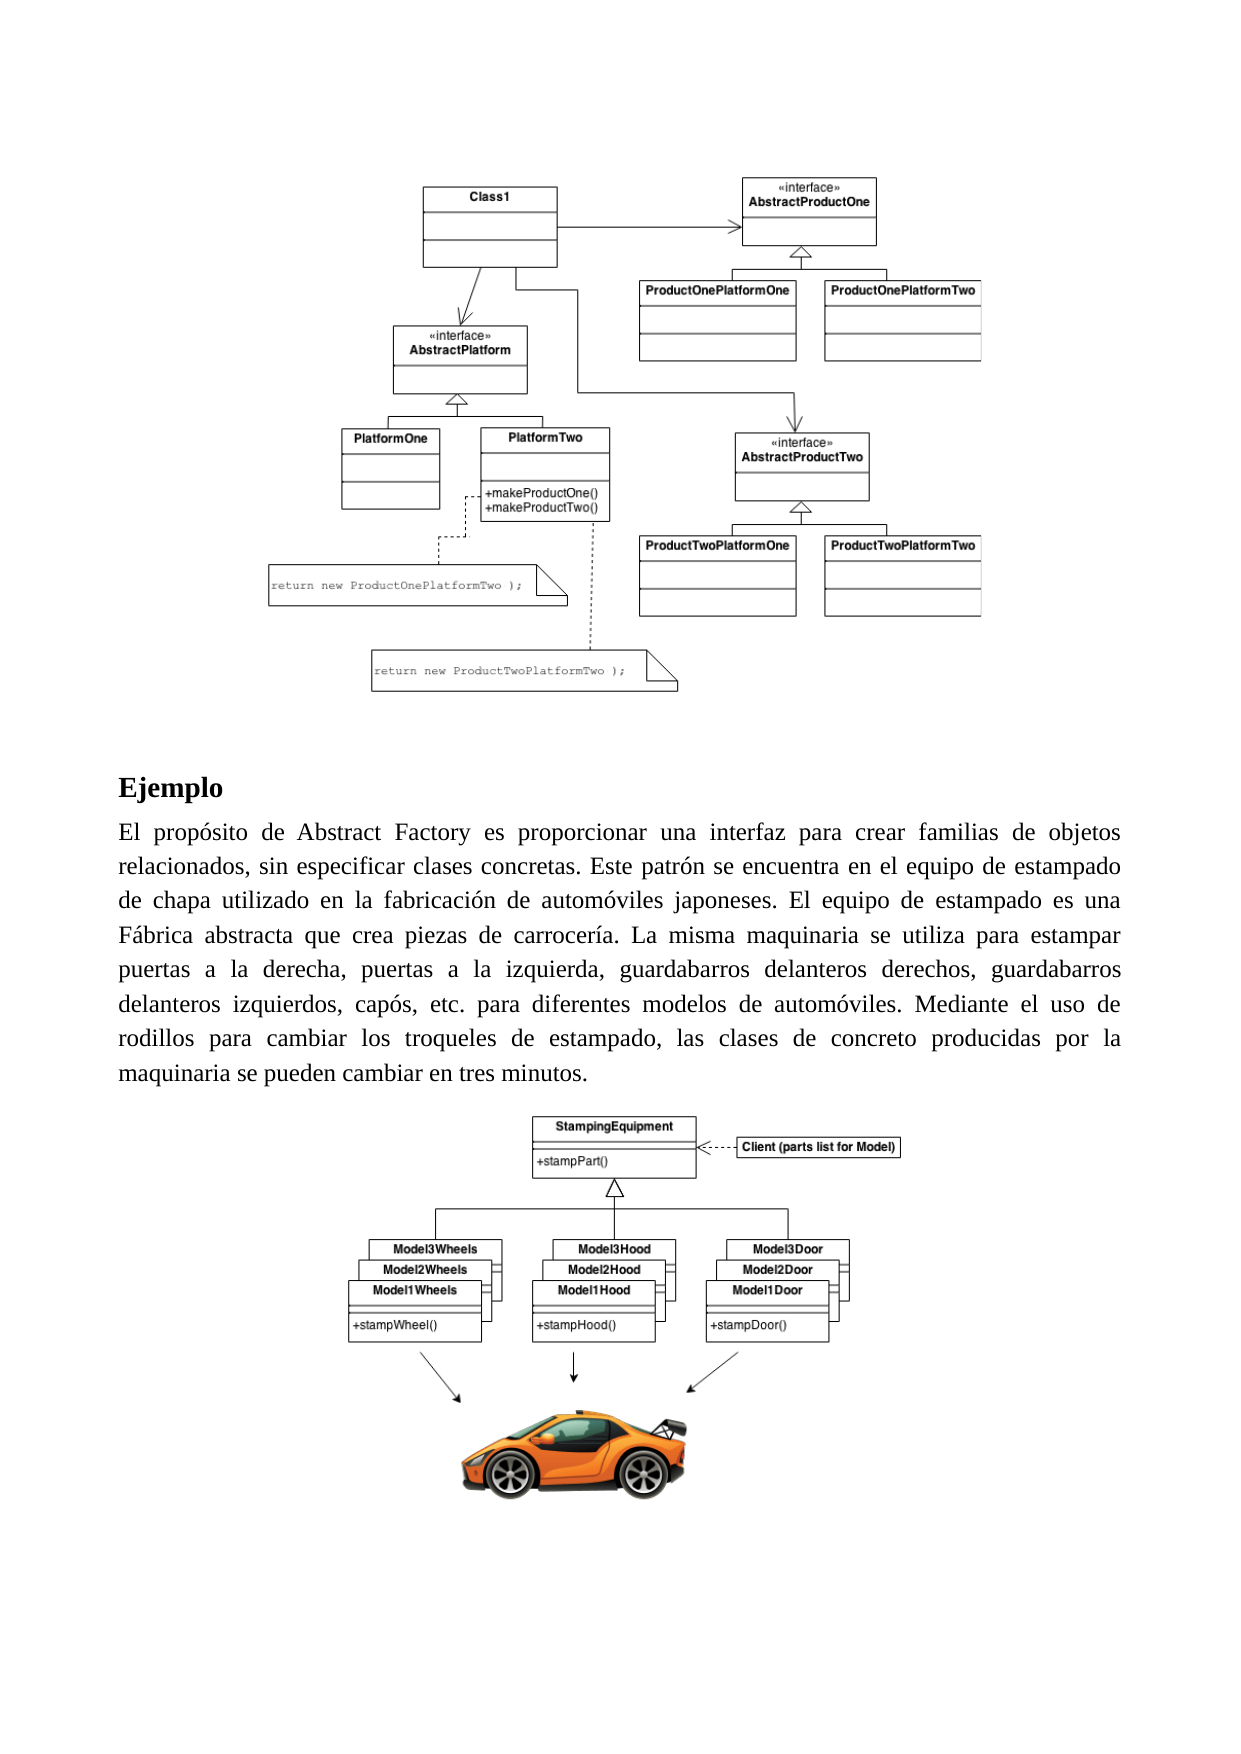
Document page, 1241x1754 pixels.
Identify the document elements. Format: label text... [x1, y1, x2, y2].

text El propósito de Abstract Factory es proporcionar una interfaz para crear familias de objetos relacionados, sin especificar clases concretas. Este patrón se encuentra en el equipo de estampado de chapa utilizado en la fabricación de automóviles japoneses. El equipo de estampado es una Fábrica abstracta que crea piezas de carrocería. La misma maquinaria se utiliza para estampar puertas a la derecha, puertas a la izquierda, guardabarros delanteros derechos, guardabarros delanteros izquierdos, capós, etc. para diferentes modelos de automóviles. Mediante el uso de rodillos para cambiar los troqueles de estampado, las clases de concreto producidas por la maquinaria se pueden cambiar en tres minutos. [118, 817, 1122, 1087]
subtitle Ejemplo [118, 771, 1122, 804]
picture [338, 1107, 902, 1536]
picture [258, 167, 982, 701]
